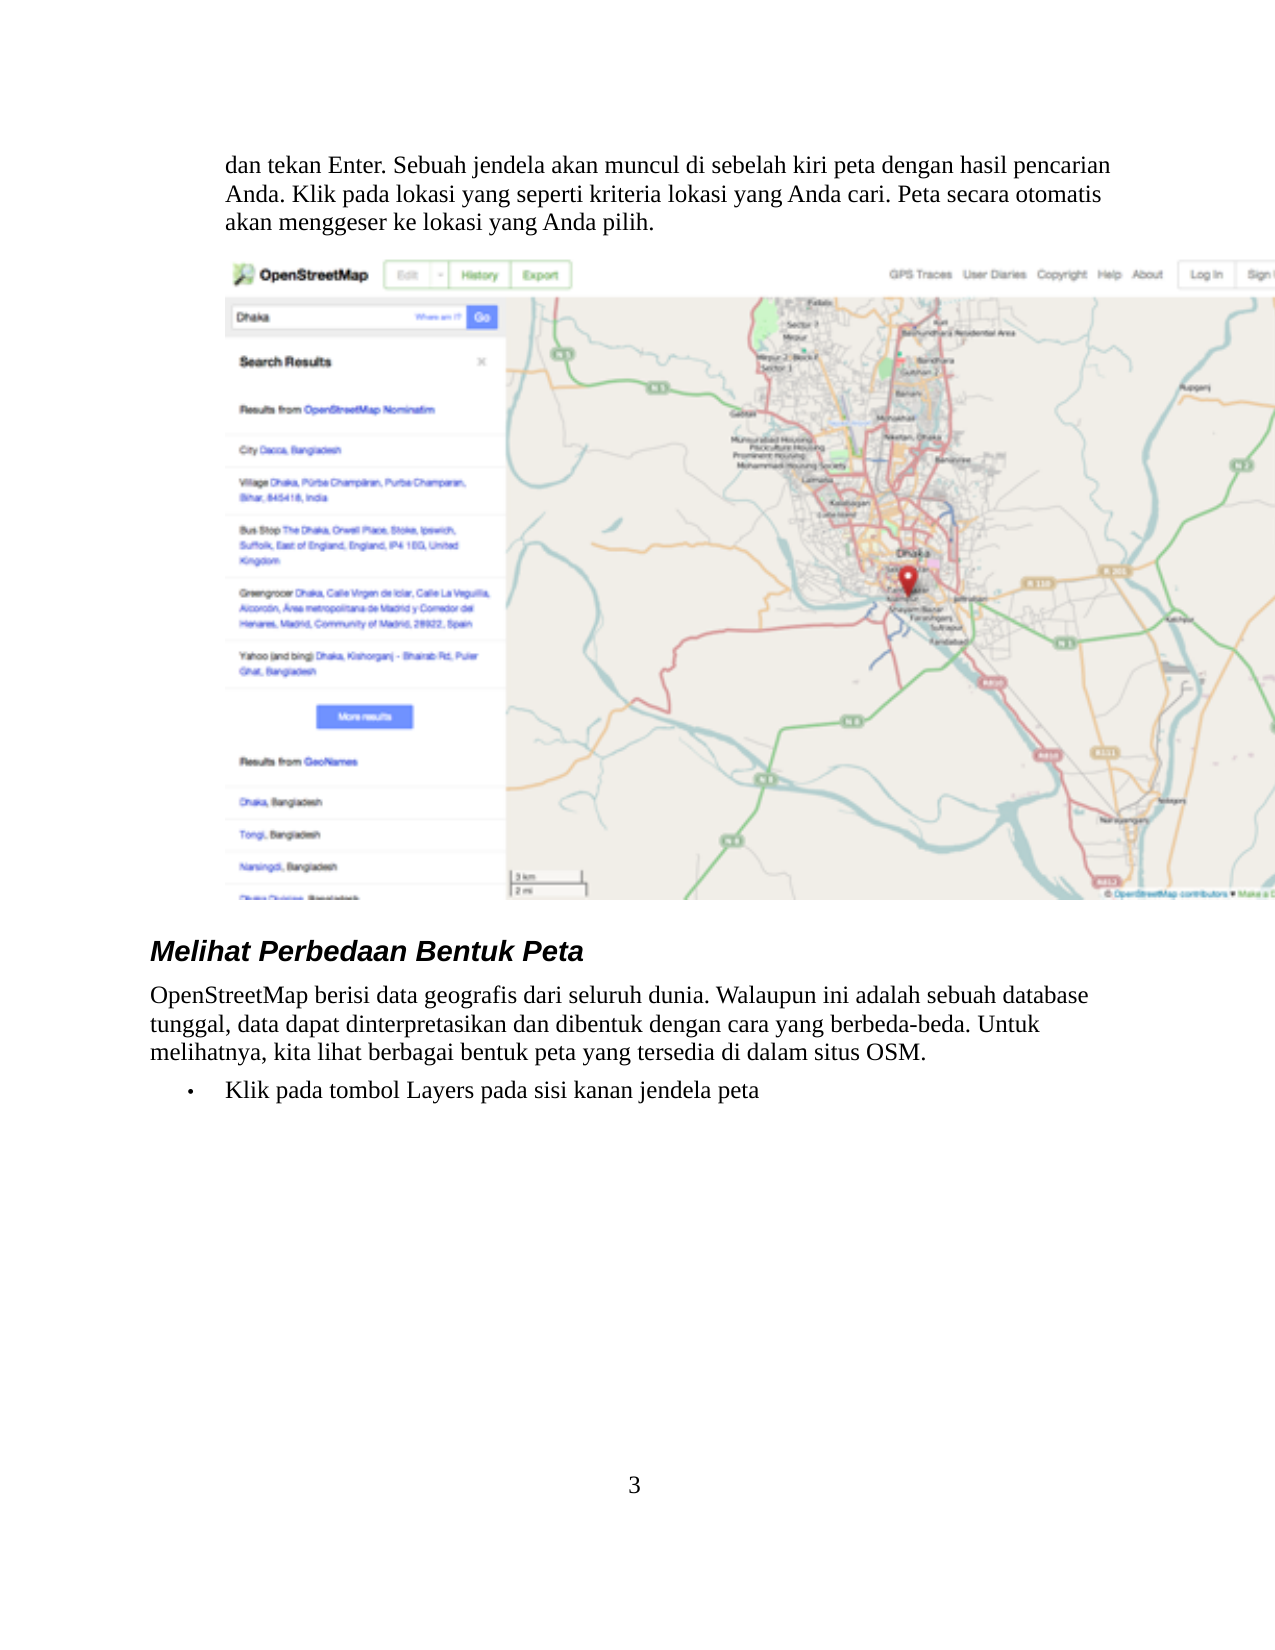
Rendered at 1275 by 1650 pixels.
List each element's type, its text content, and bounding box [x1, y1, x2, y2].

picture [225, 254, 1275, 900]
list dan tekan Enter. Sebuah jendela akan muncul di sebelah kiri peta dengan hasil pencarian Anda. Klik pada lokasi yang seperti kriteria lokasi yang Anda cari. Peta secara otomatis akan menggeser ke lokasi yang Anda pilih. [187, 150, 1125, 236]
text OpenStreetMap berisi data geografis dari seluruh dunia. Walaupun ini adalah sebuah database tunggal, data dapat dinterpretasikan dan dibentuk dengan cara yang berbeda-beda. Untuk melihatnya, kita lihat berbagai bentuk peta yang tersedia di dalam situs OSM. [150, 980, 1125, 1066]
subtitle Melihat Perbedaan Bentuk Peta [150, 934, 1125, 967]
list Klik pada tombol Layers pada sisi kanan jendela peta [187, 1075, 1125, 1104]
